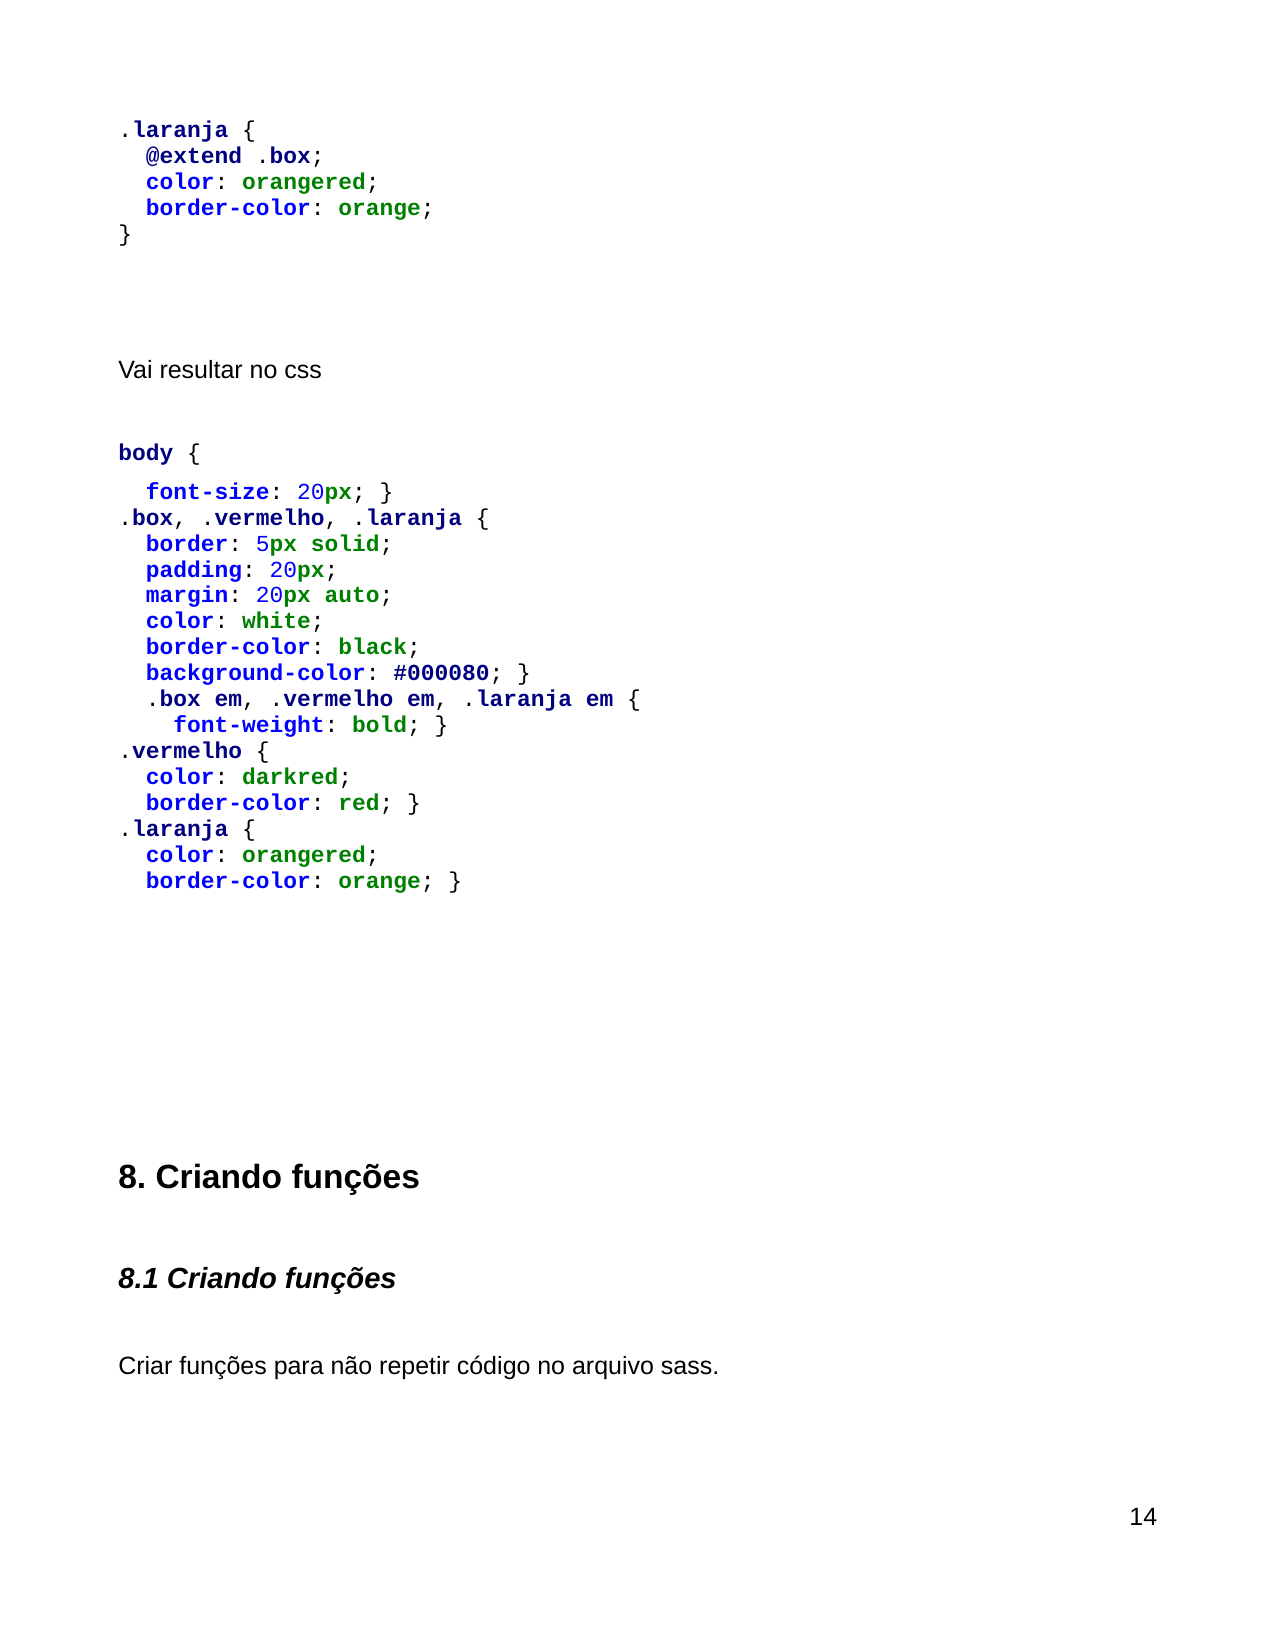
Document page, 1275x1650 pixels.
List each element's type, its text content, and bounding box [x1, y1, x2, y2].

text color: white; [118, 610, 1157, 636]
text border-color: red; } [118, 791, 1157, 817]
text font-size: 20px; } [118, 480, 1157, 506]
text color: orangered; [118, 170, 1157, 196]
text } [118, 222, 1157, 248]
text .vermelho { [118, 739, 1157, 765]
text Criar funções para não repetir código no arquivo sass. [118, 1351, 1157, 1379]
subtitle 8.1 Criando funções [118, 1262, 1157, 1295]
text border-color: orange; [118, 196, 1157, 222]
text .box em, .vermelho em, .laranja em { [118, 688, 1157, 713]
text color: orangered; [118, 843, 1157, 869]
text background-color: #000080; } [118, 662, 1157, 688]
text Vai resultar no css [118, 355, 1157, 384]
text .laranja { [118, 118, 1157, 144]
text .box, .vermelho, .laranja { [118, 506, 1157, 532]
text body { [118, 441, 1157, 467]
text margin: 20px auto; [118, 584, 1157, 610]
text border-color: orange; } [118, 869, 1157, 895]
text @extend .box; [118, 144, 1157, 170]
text color: darkred; [118, 765, 1157, 791]
text .laranja { [118, 817, 1157, 843]
text font-weight: bold; } [118, 713, 1157, 739]
text border: 5px solid; [118, 532, 1157, 558]
text border-color: black; [118, 636, 1157, 662]
text padding: 20px; [118, 558, 1157, 584]
subtitle 8. Criando funções [118, 1157, 1157, 1195]
